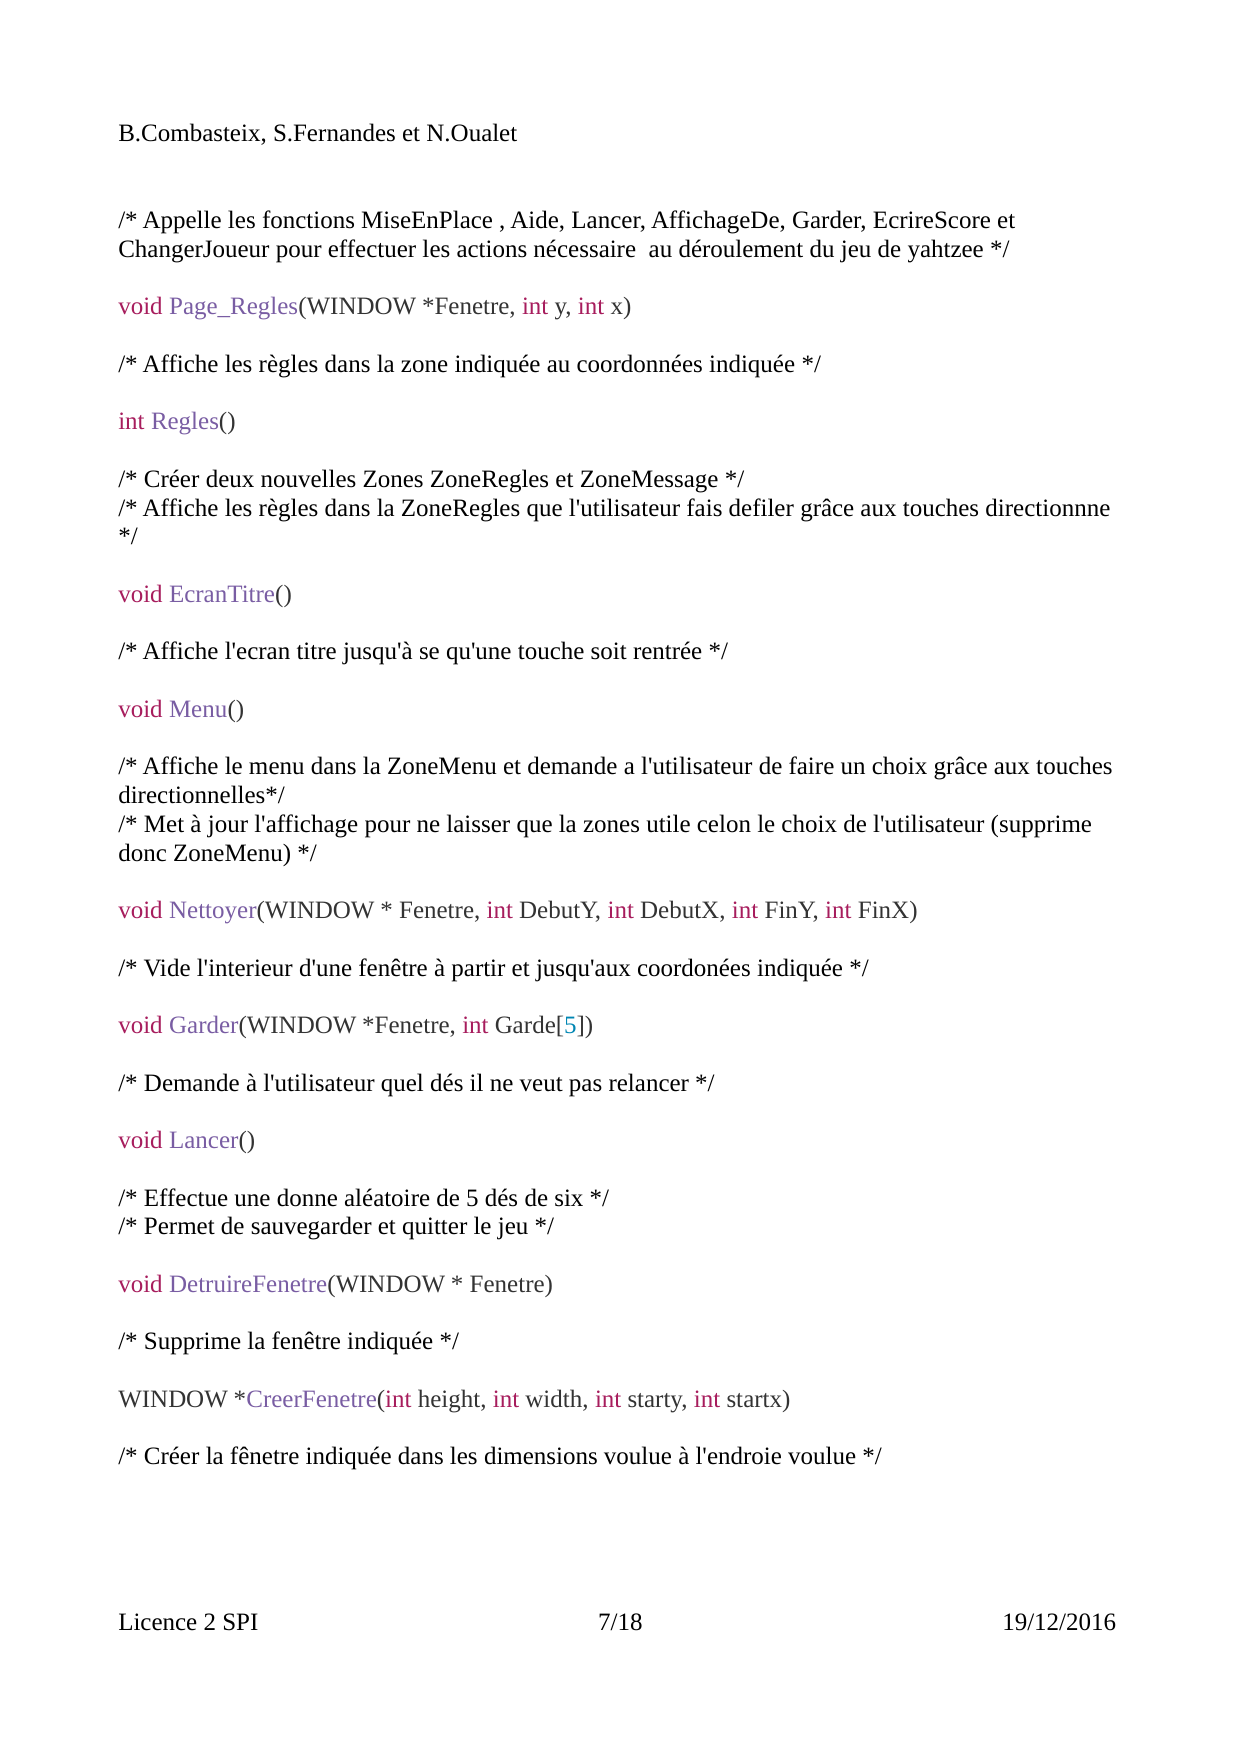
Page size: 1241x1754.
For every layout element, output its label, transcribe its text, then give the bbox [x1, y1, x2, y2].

text int Regles() [118, 406, 1122, 435]
text void Garder(WINDOW *Fenetre, int Garde[5]) [118, 1010, 1122, 1039]
text /* Affiche les règles dans la zone indiquée au coordonnées indiquée */ [118, 349, 1122, 378]
text void Lancer() [118, 1125, 1122, 1154]
text void Nettoyer(WINDOW * Fenetre, int DebutY, int DebutX, int FinY, int FinX) [118, 895, 1122, 924]
text /* Affiche l'ecran titre jusqu'à se qu'une touche soit rentrée */ [118, 636, 1122, 665]
text /* Affiche le menu dans la ZoneMenu et demande a l'utilisateur de faire un choix grâce aux touches directionnelles*/ [118, 751, 1122, 809]
text /* Vide l'interieur d'une fenêtre à partir et jusqu'aux coordonées indiquée */ [118, 953, 1122, 981]
text void Menu() [118, 694, 1122, 723]
text void EcranTitre() [118, 579, 1122, 608]
text void DetruireFenetre(WINDOW * Fenetre) [118, 1269, 1122, 1298]
text WINDOW *CreerFenetre(int height, int width, int starty, int startx) [118, 1384, 1122, 1413]
text /* Demande à l'utilisateur quel dés il ne veut pas relancer */ [118, 1068, 1122, 1096]
text /* Supprime la fenêtre indiquée */ [118, 1326, 1122, 1355]
text /* Créer deux nouvelles Zones ZoneRegles et ZoneMessage */ [118, 464, 1122, 493]
text /* Effectue une donne aléatoire de 5 dés de six */ [118, 1183, 1122, 1211]
text /* Affiche les règles dans la ZoneRegles que l'utilisateur fais defiler grâce aux touches directionnne */ [118, 493, 1122, 550]
text /* Met à jour l'affichage pour ne laisser que la zones utile celon le choix de l'utilisateur (supprime donc ZoneMenu) */ [118, 809, 1122, 866]
text /* Appelle les fonctions MiseEnPlace , Aide, Lancer, AffichageDe, Garder, EcrireScore et ChangerJoueur pour effectuer les actions nécessaire au déroulement du jeu de yahtzee */ [118, 205, 1122, 263]
text /* Créer la fênetre indiquée dans les dimensions voulue à l'endroie voulue */ [118, 1441, 1122, 1470]
text /* Permet de sauvegarder et quitter le jeu */ [118, 1211, 1122, 1240]
text void Page_Regles(WINDOW *Fenetre, int y, int x) [118, 291, 1122, 320]
